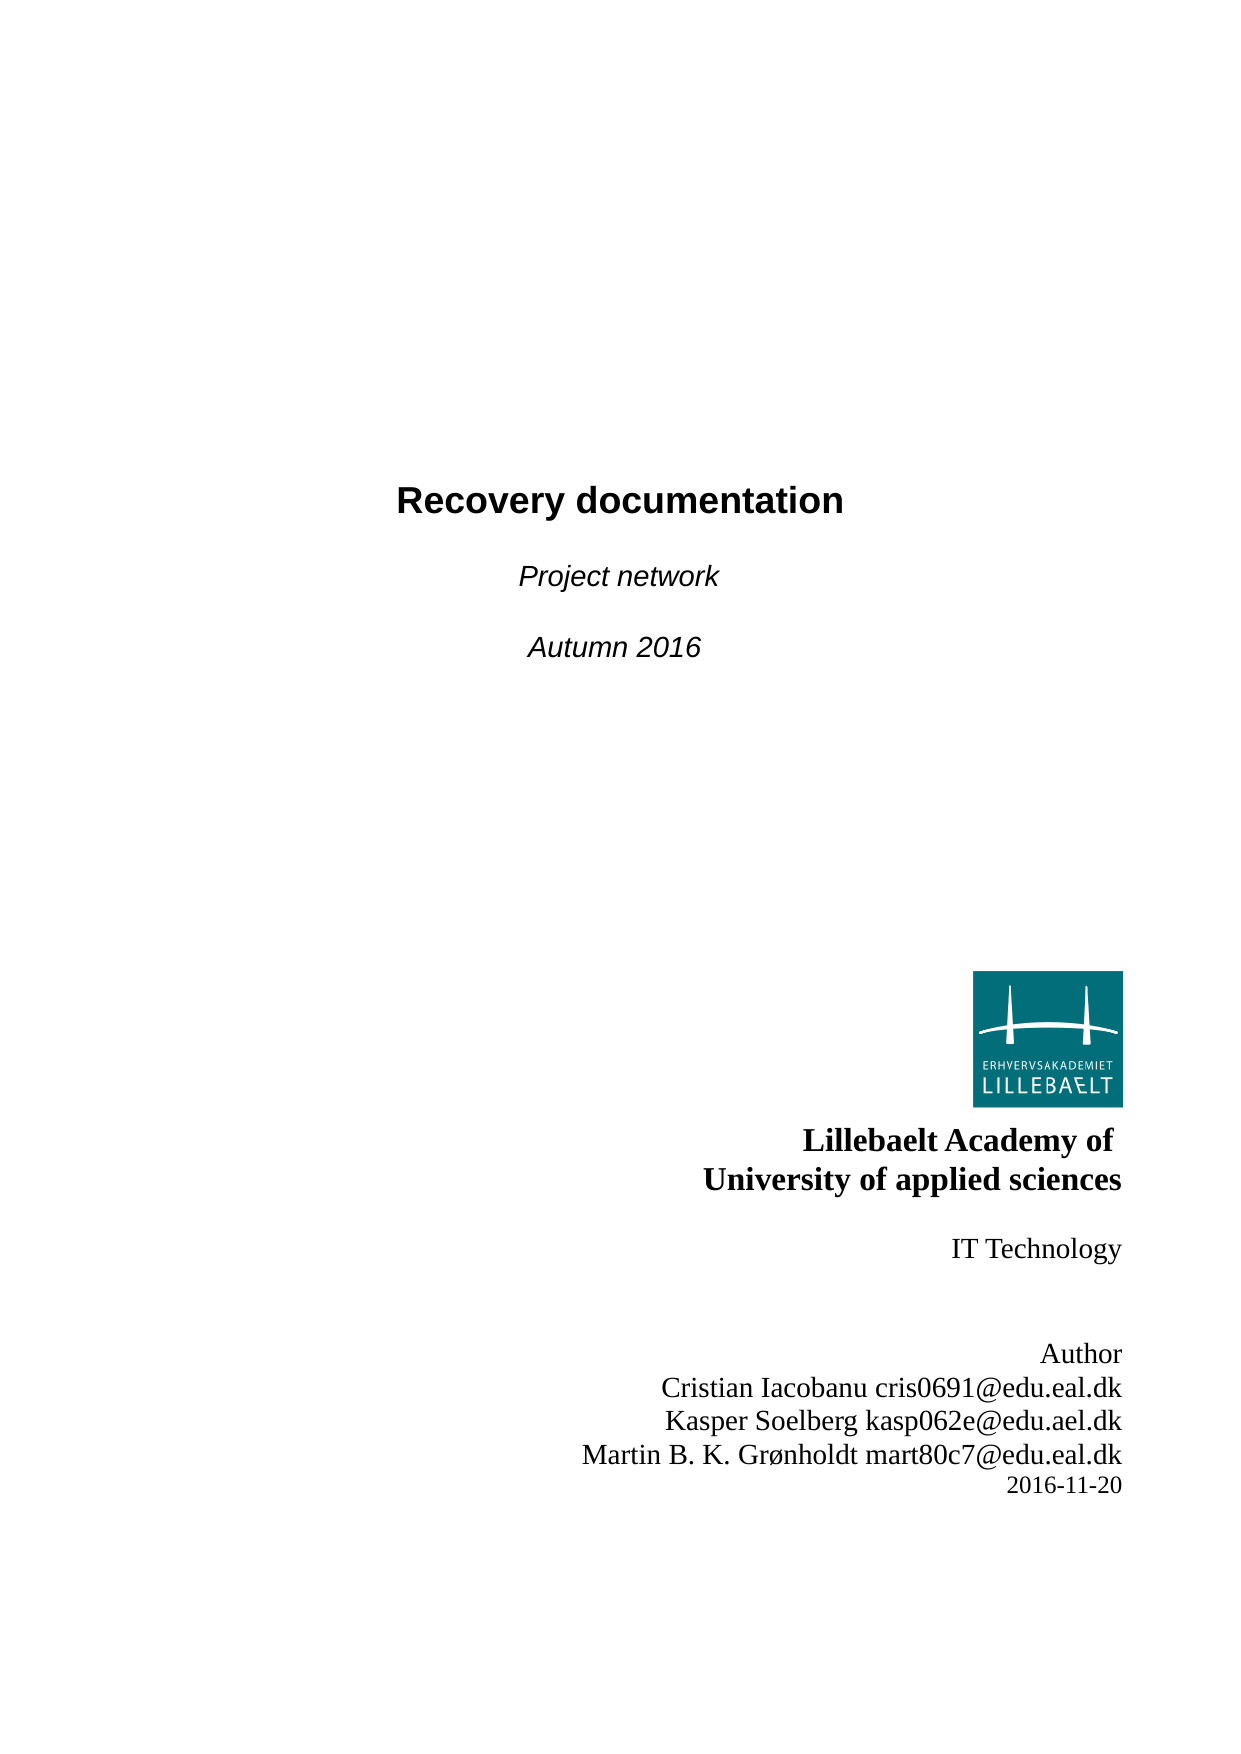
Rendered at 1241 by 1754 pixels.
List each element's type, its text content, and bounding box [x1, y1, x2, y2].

picture [972, 970, 1124, 1108]
subtitle Project network [118, 559, 1122, 592]
text 2016-11-20 [118, 1470, 1122, 1499]
text University of applied sciences [118, 1159, 1122, 1197]
text IT Technology [118, 1231, 1122, 1264]
subtitle Autumn 2016 [118, 630, 1122, 663]
title Recovery documentation [118, 478, 1122, 521]
text Cristian Iacobanu cris0691@edu.eal.dk [118, 1370, 1122, 1403]
text Martin B. K. Grønholdt mart80c7@edu.eal.dk [118, 1437, 1122, 1470]
text Lillebaelt Academy of [118, 1121, 1122, 1159]
text Author [118, 1336, 1122, 1370]
text Kasper Soelberg kasp062e@edu.ael.dk [118, 1403, 1122, 1437]
